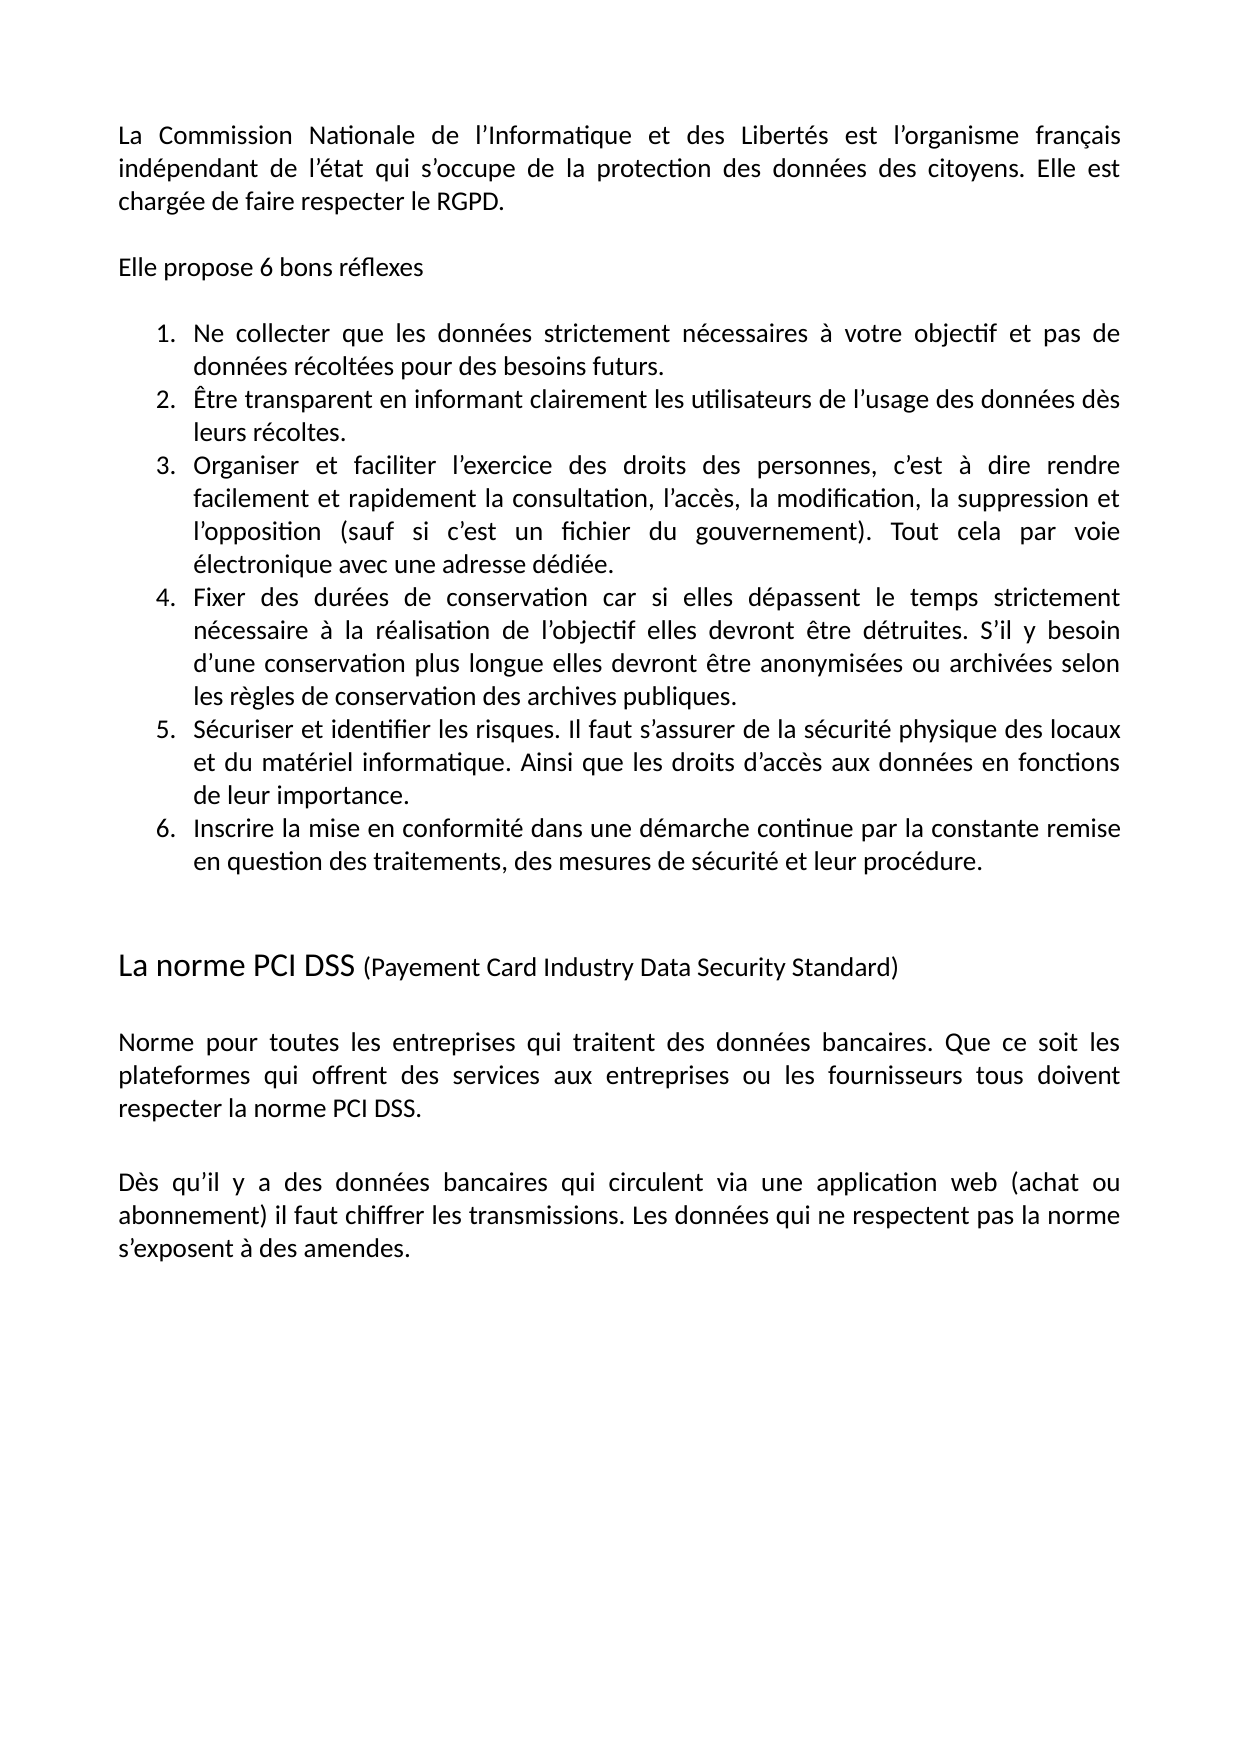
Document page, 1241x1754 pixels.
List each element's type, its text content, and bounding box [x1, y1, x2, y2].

list Sécuriser et identifier les risques. Il faut s’assurer de la sécurité physique des locaux et du matériel informatique. Ainsi que les droits d’accès aux données en fonctions de leur importance. [156, 712, 1122, 812]
text La norme PCI DSS (Payement Card Industry Data Security Standard) [118, 944, 1122, 984]
list Être transparent en informant clairement les utilisateurs de l’usage des données dès leurs récoltes. [156, 382, 1122, 448]
list Fixer des durées de conservation car si elles dépassent le temps strictement nécessaire à la réalisation de l’objectif elles devront être détruites. S’il y besoin d’une conservation plus longue elles devront être anonymisées ou archivées selon les règles de conservation des archives publiques. [156, 580, 1122, 712]
text Elle propose 6 bons réflexes [118, 250, 1122, 283]
list Organiser et faciliter l’exercice des droits des personnes, c’est à dire rendre facilement et rapidement la consultation, l’accès, la modification, la suppression et l’opposition (sauf si c’est un fichier du gouvernement). Tout cela par voie électronique avec une adresse dédiée. [156, 448, 1122, 580]
list Ne collecter que les données strictement nécessaires à votre objectif et pas de données récoltées pour des besoins futurs. [156, 316, 1122, 382]
list Inscrire la mise en conformité dans une démarche continue par la constante remise en question des traitements, des mesures de sécurité et leur procédure. [156, 812, 1122, 878]
text Dès qu’il y a des données bancaires qui circulent via une application web (achat ou abonnement) il faut chiffrer les transmissions. Les données qui ne respectent pas la norme s’exposent à des amendes. [118, 1165, 1122, 1264]
text Norme pour toutes les entreprises qui traitent des données bancaires. Que ce soit les plateformes qui offrent des services aux entreprises ou les fournisseurs tous doivent respecter la norme PCI DSS. [118, 1025, 1122, 1124]
text La Commission Nationale de l’Informatique et des Libertés est l’organisme français indépendant de l’état qui s’occupe de la protection des données des citoyens. Elle est chargée de faire respecter le RGPD. [118, 118, 1122, 217]
